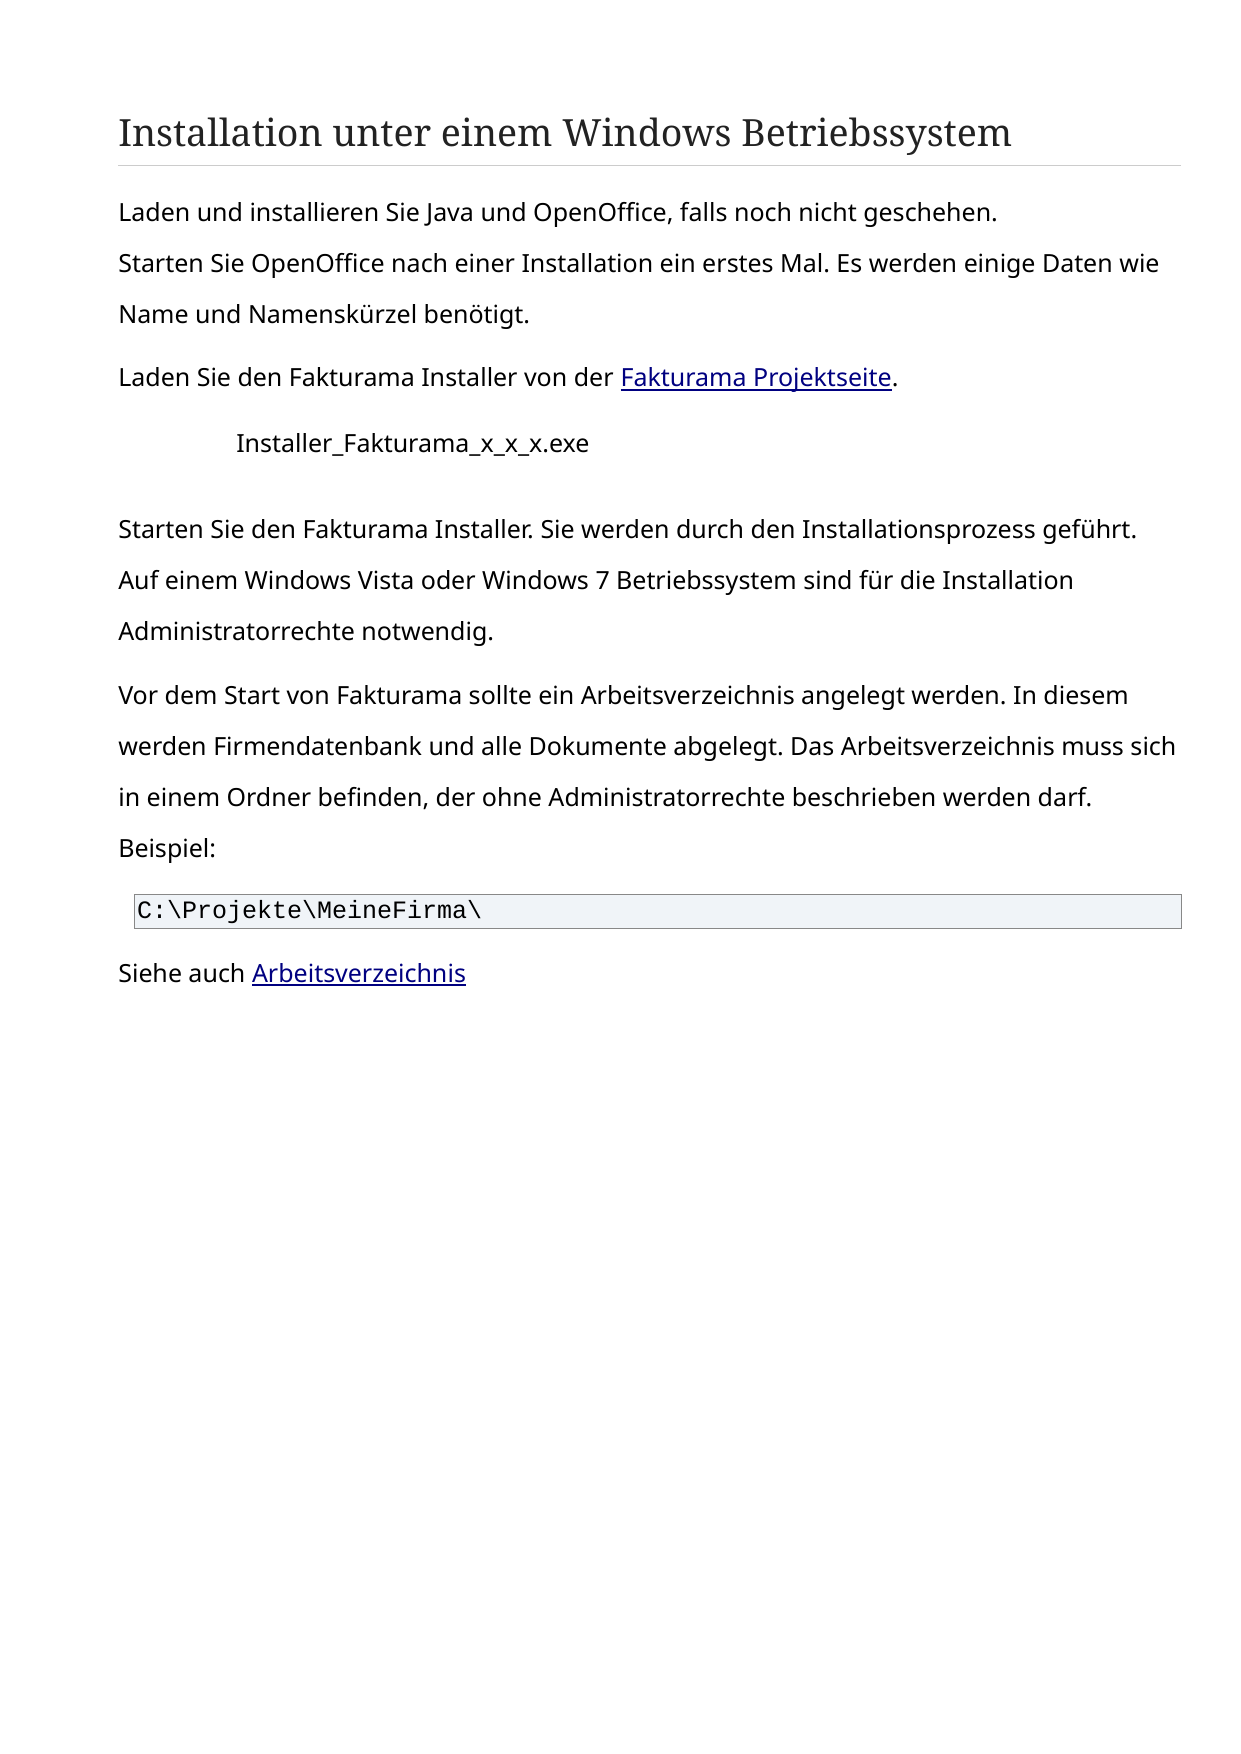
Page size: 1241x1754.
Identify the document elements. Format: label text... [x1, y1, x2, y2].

text Siehe auch Arbeitsverzeichnis [118, 955, 1181, 989]
text Starten Sie den Fakturama Installer. Sie werden durch den Installationsprozess geführt. Auf einem Windows Vista oder Windows 7 Betriebssystem sind für die Installation Administratorrechte notwendig. [118, 512, 1181, 648]
text Installer_Fakturama_x_x_x.exe [118, 423, 1181, 482]
text C:\Projekte\MeineFirma\ [135, 895, 1181, 928]
text Laden und installieren Sie Java und OpenOffice, falls noch nicht geschehen. Starten Sie OpenOffice nach einer Installation ein erstes Mal. Es werden einige Daten wie Name und Namenskürzel benötigt. [118, 194, 1181, 330]
text Vor dem Start von Fakturama sollte ein Arbeitsverzeichnis angelegt werden. In diesem werden Firmendatenbank und alle Dokumente abgelegt. Das Arbeitsverzeichnis muss sich in einem Ordner befinden, der ohne Administratorrechte beschrieben werden darf. Beispiel: [118, 677, 1181, 865]
text Laden Sie den Fakturama Installer von der Fakturama Projektseite. [118, 360, 1181, 394]
subtitle Installation unter einem Windows Betriebssystem [118, 106, 1181, 165]
